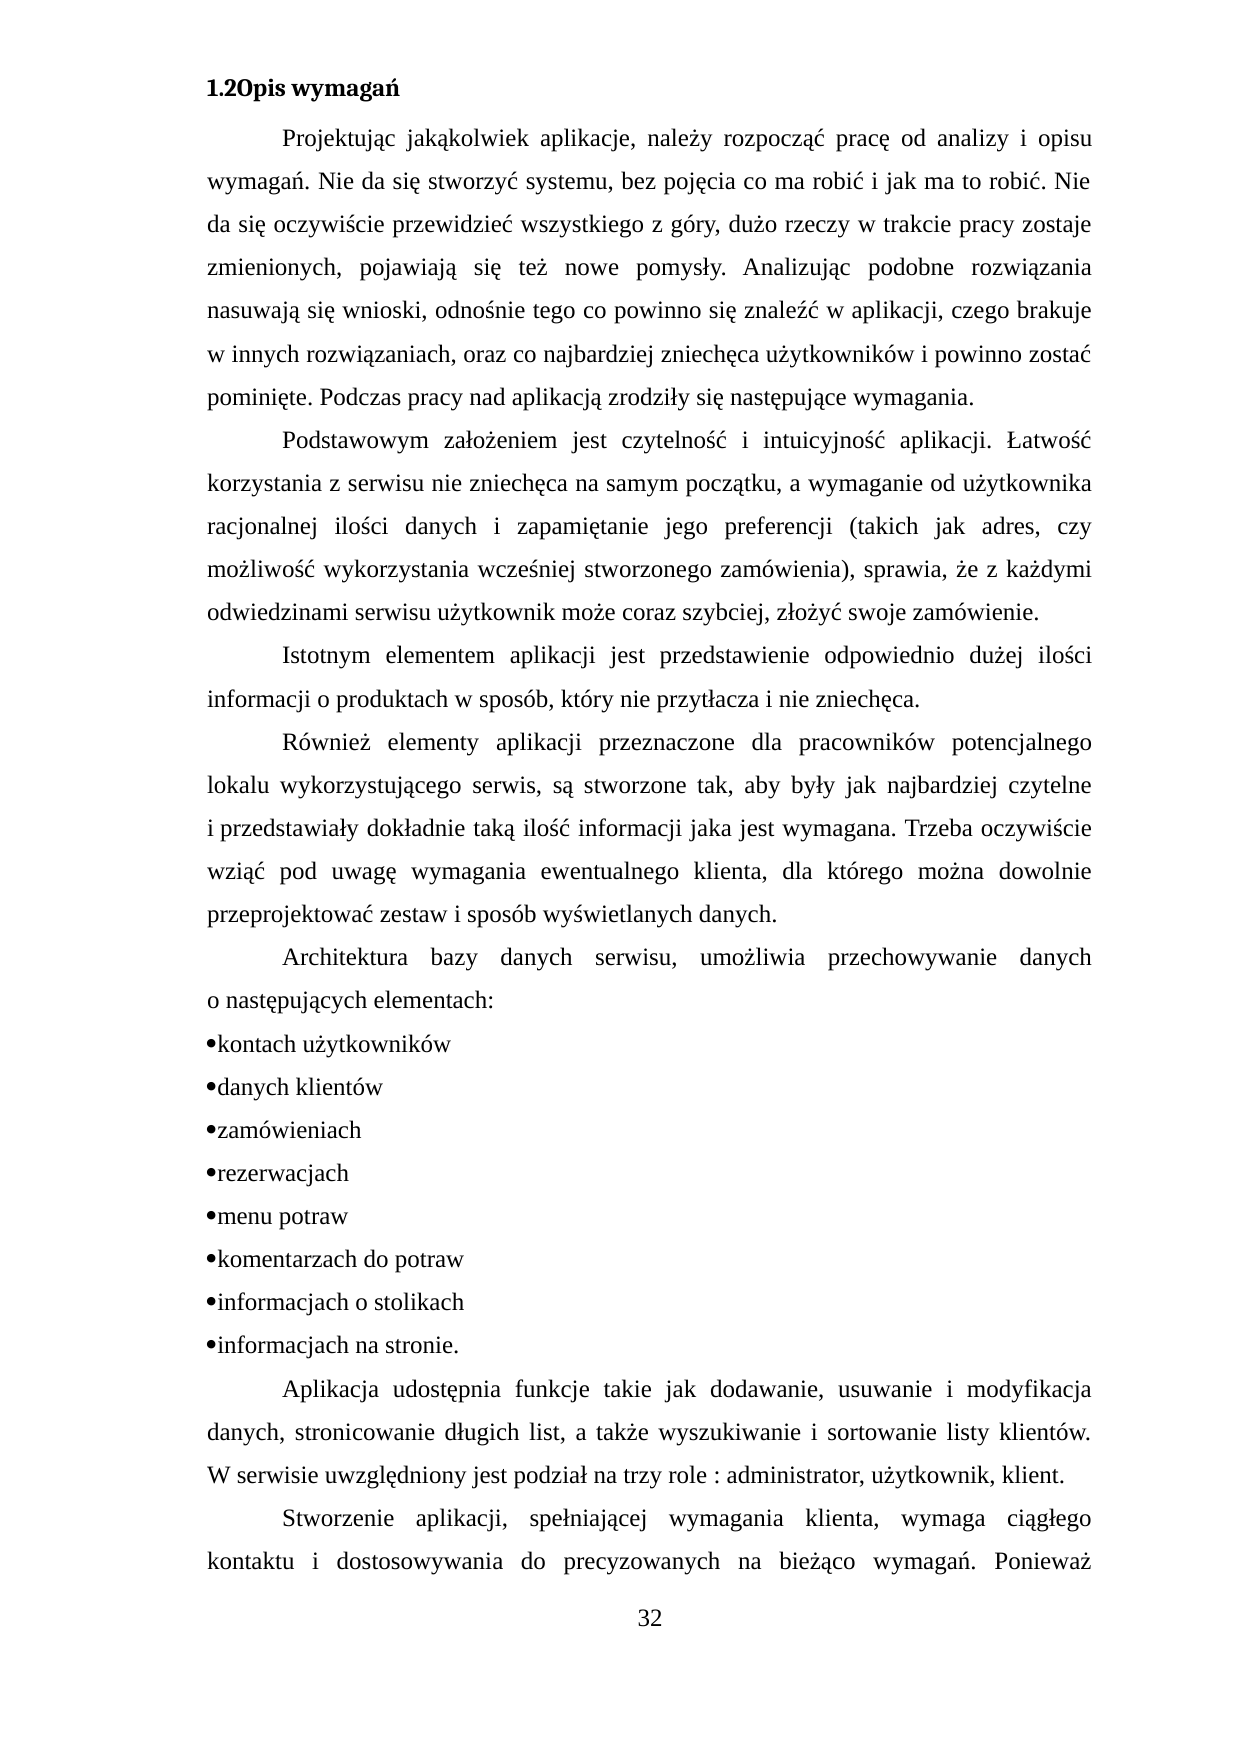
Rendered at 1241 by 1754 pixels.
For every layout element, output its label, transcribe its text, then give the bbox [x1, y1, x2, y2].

text Projektując jakąkolwiek aplikacje, należy rozpocząć pracę od analizy i opisu wymagań. Nie da się stworzyć systemu, bez pojęcia co ma robić i jak ma to robić. Nie da się oczywiście przewidzieć wszystkiego z góry, dużo rzeczy w trakcie pracy zostaje zmienionych, pojawiają się też nowe pomysły. Analizując podobne rozwiązania nasuwają się wnioski, odnośnie tego co powinno się znaleźć w aplikacji, czego brakuje w innych rozwiązaniach, oraz co najbardziej zniechęca użytkowników i powinno zostać pominięte. Podczas pracy nad aplikacją zrodziły się następujące wymagania. [207, 123, 1092, 411]
text Istotnym elementem aplikacji jest przedstawienie odpowiednio dużej ilości informacji o produktach w sposób, który nie przytłacza i nie zniechęca. [207, 641, 1092, 712]
text Również elementy aplikacji przeznaczone dla pracowników potencjalnego lokalu wykorzystującego serwis, są stworzone tak, aby były jak najbardziej czytelne i przedstawiały dokładnie taką ilość informacji jaka jest wymagana. Trzeba oczywiście wziąć pod uwagę wymagania ewentualnego klienta, dla którego można dowolnie przeprojektować zestaw i sposób wyświetlanych danych. [207, 727, 1092, 928]
text Podstawowym założeniem jest czytelność i intuicyjność aplikacji. Łatwość korzystania z serwisu nie zniechęca na samym początku, a wymaganie od użytkownika racjonalnej ilości danych i zapamiętanie jego preferencji (takich jak adres, czy możliwość wykorzystania wcześniej stworzonego zamówienia), sprawia, że z każdymi odwiedzinami serwisu użytkownik może coraz szybciej, złożyć swoje zamówienie. [207, 425, 1092, 626]
list menu potraw [207, 1201, 1092, 1230]
list zamówieniach [207, 1115, 1092, 1144]
list danych klientów [207, 1072, 1092, 1101]
list komentarzach do potraw [207, 1244, 1092, 1273]
list informacjach na stronie. [207, 1331, 1092, 1359]
text Architektura bazy danych serwisu, umożliwia przechowywanie danych o następujących elementach: [207, 942, 1092, 1014]
list informacjach o stolikach [207, 1287, 1092, 1316]
text Stworzenie aplikacji, spełniającej wymagania klienta, wymaga ciągłego kontaktu i dostosowywania do precyzowanych na bieżąco wymagań. Ponieważ [207, 1503, 1092, 1575]
list Opis wymagań [207, 74, 1092, 102]
list kontach użytkowników [207, 1029, 1092, 1057]
list rezerwacjach [207, 1158, 1092, 1187]
text Aplikacja udostępnia funkcje takie jak dodawanie, usuwanie i modyfikacja danych, stronicowanie długich list, a także wyszukiwanie i sortowanie listy klientów. W serwisie uwzględniony jest podział na trzy role : administrator, użytkownik, klient. [207, 1374, 1092, 1489]
